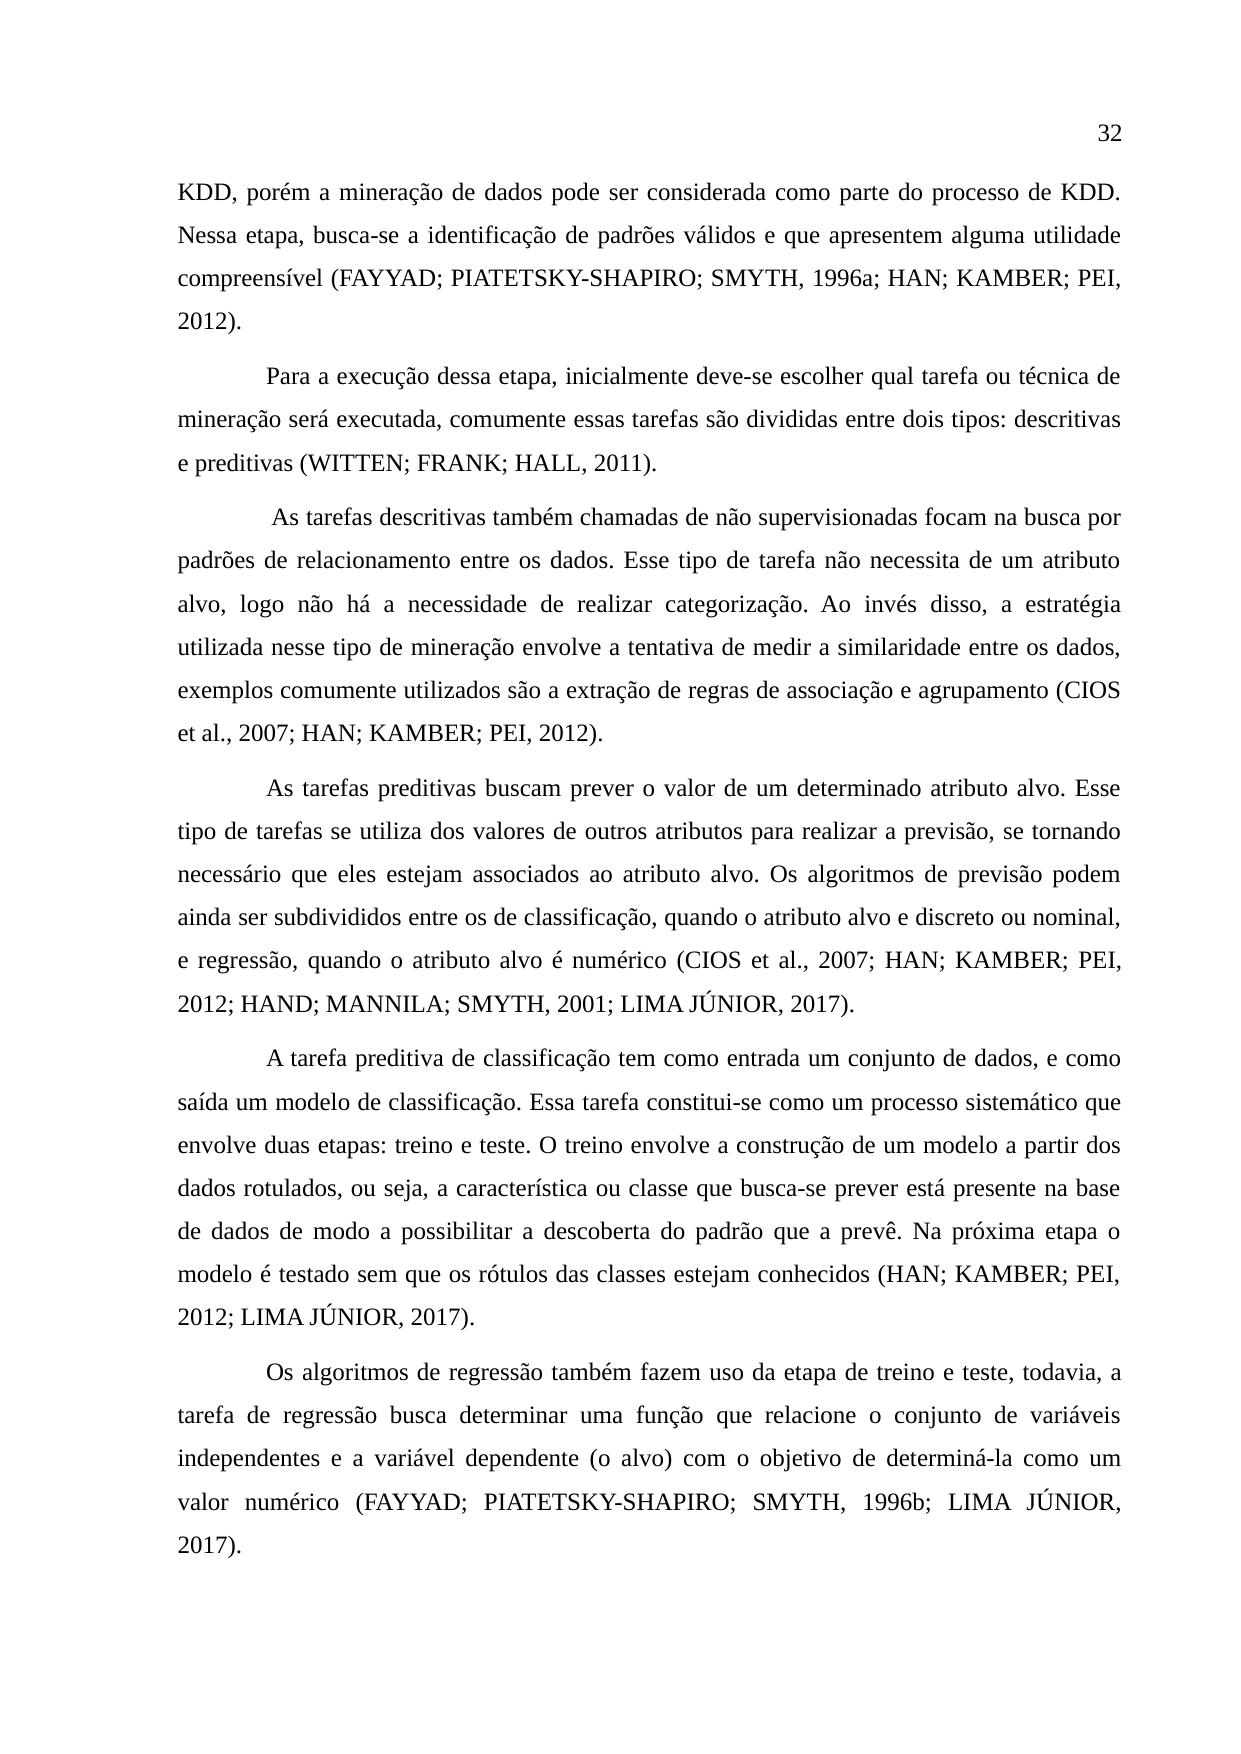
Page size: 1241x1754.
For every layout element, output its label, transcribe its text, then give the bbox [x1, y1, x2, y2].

text As tarefas descritivas também chamadas de não supervisionadas focam na busca por padrões de relacionamento entre os dados. Esse tipo de tarefa não necessita de um atributo alvo, logo não há a necessidade de realizar categorização. Ao invés disso, a estratégia utilizada nesse tipo de mineração envolve a tentativa de medir a similaridade entre os dados, exemplos comumente utilizados são a extração de regras de associação e agrupamento (CIOS et al., 2007; HAN; KAMBER; PEI, 2012). [177, 502, 1122, 747]
text As tarefas preditivas buscam prever o valor de um determinado atributo alvo. Esse tipo de tarefas se utiliza dos valores de outros atributos para realizar a previsão, se tornando necessário que eles estejam associados ao atributo alvo. Os algoritmos de previsão podem ainda ser subdivididos entre os de classificação, quando o atributo alvo e discreto ou nominal, e regressão, quando o atributo alvo é numérico (CIOS et al., 2007; HAN; KAMBER; PEI, 2012; HAND; MANNILA; SMYTH, 2001; LIMA JÚNIOR, 2017). [177, 773, 1122, 1017]
text Para a execução dessa etapa, inicialmente deve-se escolher qual tarefa ou técnica de mineração será executada, comumente essas tarefas são divididas entre dois tipos: descritivas e preditivas (WITTEN; FRANK; HALL, 2011). [177, 361, 1122, 476]
text A tarefa preditiva de classificação tem como entrada um conjunto de dados, e como saída um modelo de classificação. Essa tarefa constitui-se como um processo sistemático que envolve duas etapas: treino e teste. O treino envolve a construção de um modelo a partir dos dados rotulados, ou seja, a característica ou classe que busca-se prever está presente na base de dados de modo a possibilitar a descoberta do padrão que a prevê. Na próxima etapa o modelo é testado sem que os rótulos das classes estejam conhecidos (HAN; KAMBER; PEI, 2012; LIMA JÚNIOR, 2017). [177, 1043, 1122, 1331]
text Os algoritmos de regressão também fazem uso da etapa de treino e teste, todavia, a tarefa de regressão busca determinar uma função que relacione o conjunto de variáveis independentes e a variável dependente (o alvo) com o objetivo de determiná-la como um valor numérico (FAYYAD; PIATETSKY-SHAPIRO; SMYTH, 1996b; LIMA JÚNIOR, 2017). [177, 1357, 1122, 1558]
text KDD, porém a mineração de dados pode ser considerada como parte do processo de KDD. Nessa etapa, busca-se a identificação de padrões válidos e que apresentem alguma utilidade compreensível (FAYYAD; PIATETSKY-SHAPIRO; SMYTH, 1996a; HAN; KAMBER; PEI, 2012). [177, 177, 1122, 335]
